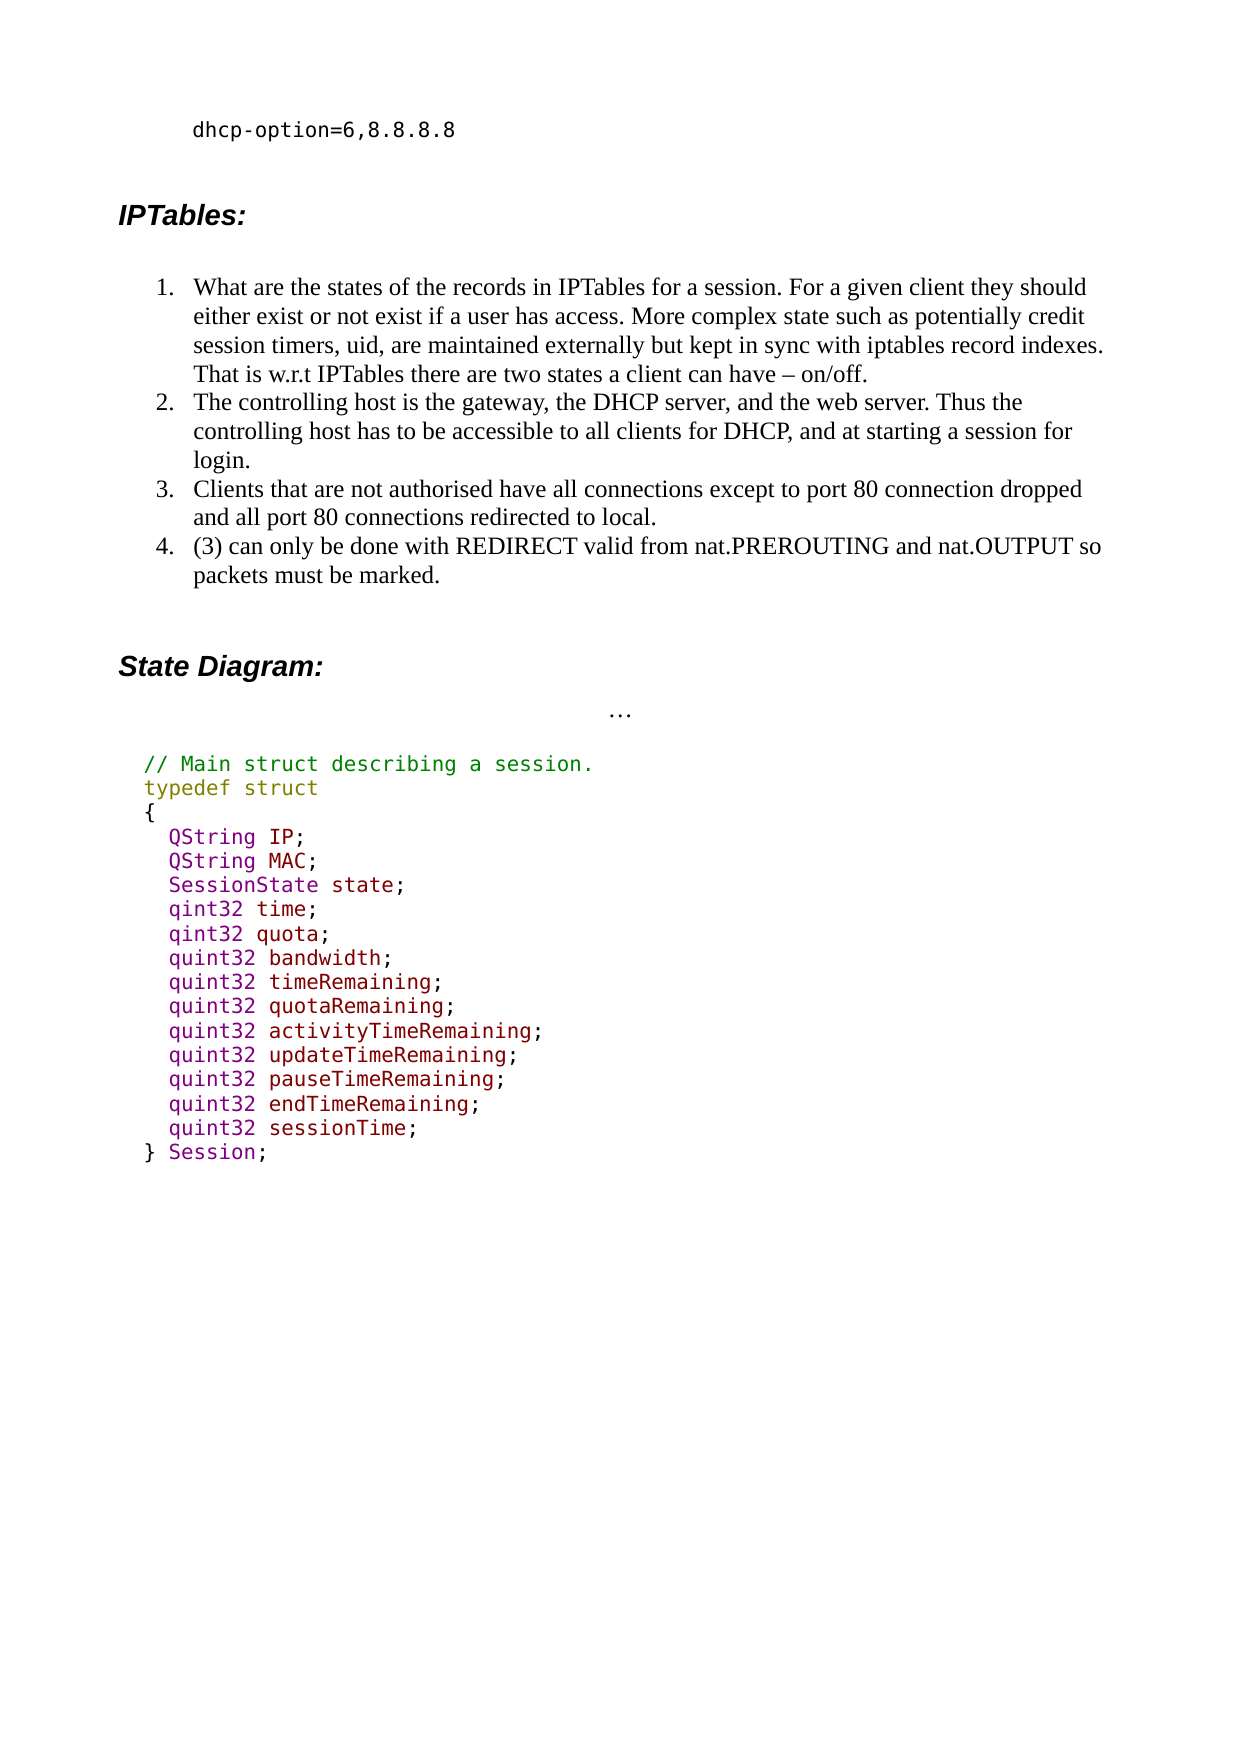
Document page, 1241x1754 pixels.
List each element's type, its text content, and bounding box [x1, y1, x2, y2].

text qint32 time; [118, 897, 1122, 922]
list Clients that are not authorised have all connections except to port 80 connection dropped and all port 80 connections redirected to local. [156, 474, 1122, 531]
text typedef struct [118, 776, 1122, 800]
subtitle State Diagram: [118, 649, 1122, 682]
text SessionState state; [118, 873, 1122, 897]
text { [118, 800, 1122, 825]
text quint32 quotaRemaining; [118, 994, 1122, 1019]
text // Main struct describing a session. [118, 752, 1122, 776]
text quint32 bandwidth; [118, 946, 1122, 970]
text quint32 updateTimeRemaining; [118, 1043, 1122, 1067]
text QString MAC; [118, 849, 1122, 873]
text … [118, 694, 1122, 723]
text dhcp-option=6,8.8.8.8 [192, 118, 1122, 142]
list The controlling host is the gateway, the DHCP server, and the web server. Thus the controlling host has to be accessible to all clients for DHCP, and at starting a session for login. [156, 387, 1122, 474]
text QString IP; [118, 825, 1122, 849]
text quint32 timeRemaining; [118, 970, 1122, 994]
text quint32 endTimeRemaining; [118, 1092, 1122, 1116]
text quint32 sessionTime; [118, 1116, 1122, 1140]
text quint32 activityTimeRemaining; [118, 1019, 1122, 1043]
text } Session; [118, 1140, 1122, 1164]
list What are the states of the records in IPTables for a session. For a given client they should either exist or not exist if a user has access. More complex state such as potentially credit session timers, uid, are maintained externally but kept in sync with iptables record indexes. That is w.r.t IPTables there are two states a client can have – on/off. [156, 272, 1122, 387]
text qint32 quota; [118, 922, 1122, 946]
text quint32 pauseTimeRemaining; [118, 1067, 1122, 1092]
list (3) can only be done with REDIRECT valid from nat.PREROUTING and nat.OUTPUT so packets must be marked. [156, 531, 1122, 589]
subtitle IPTables: [118, 198, 1122, 232]
